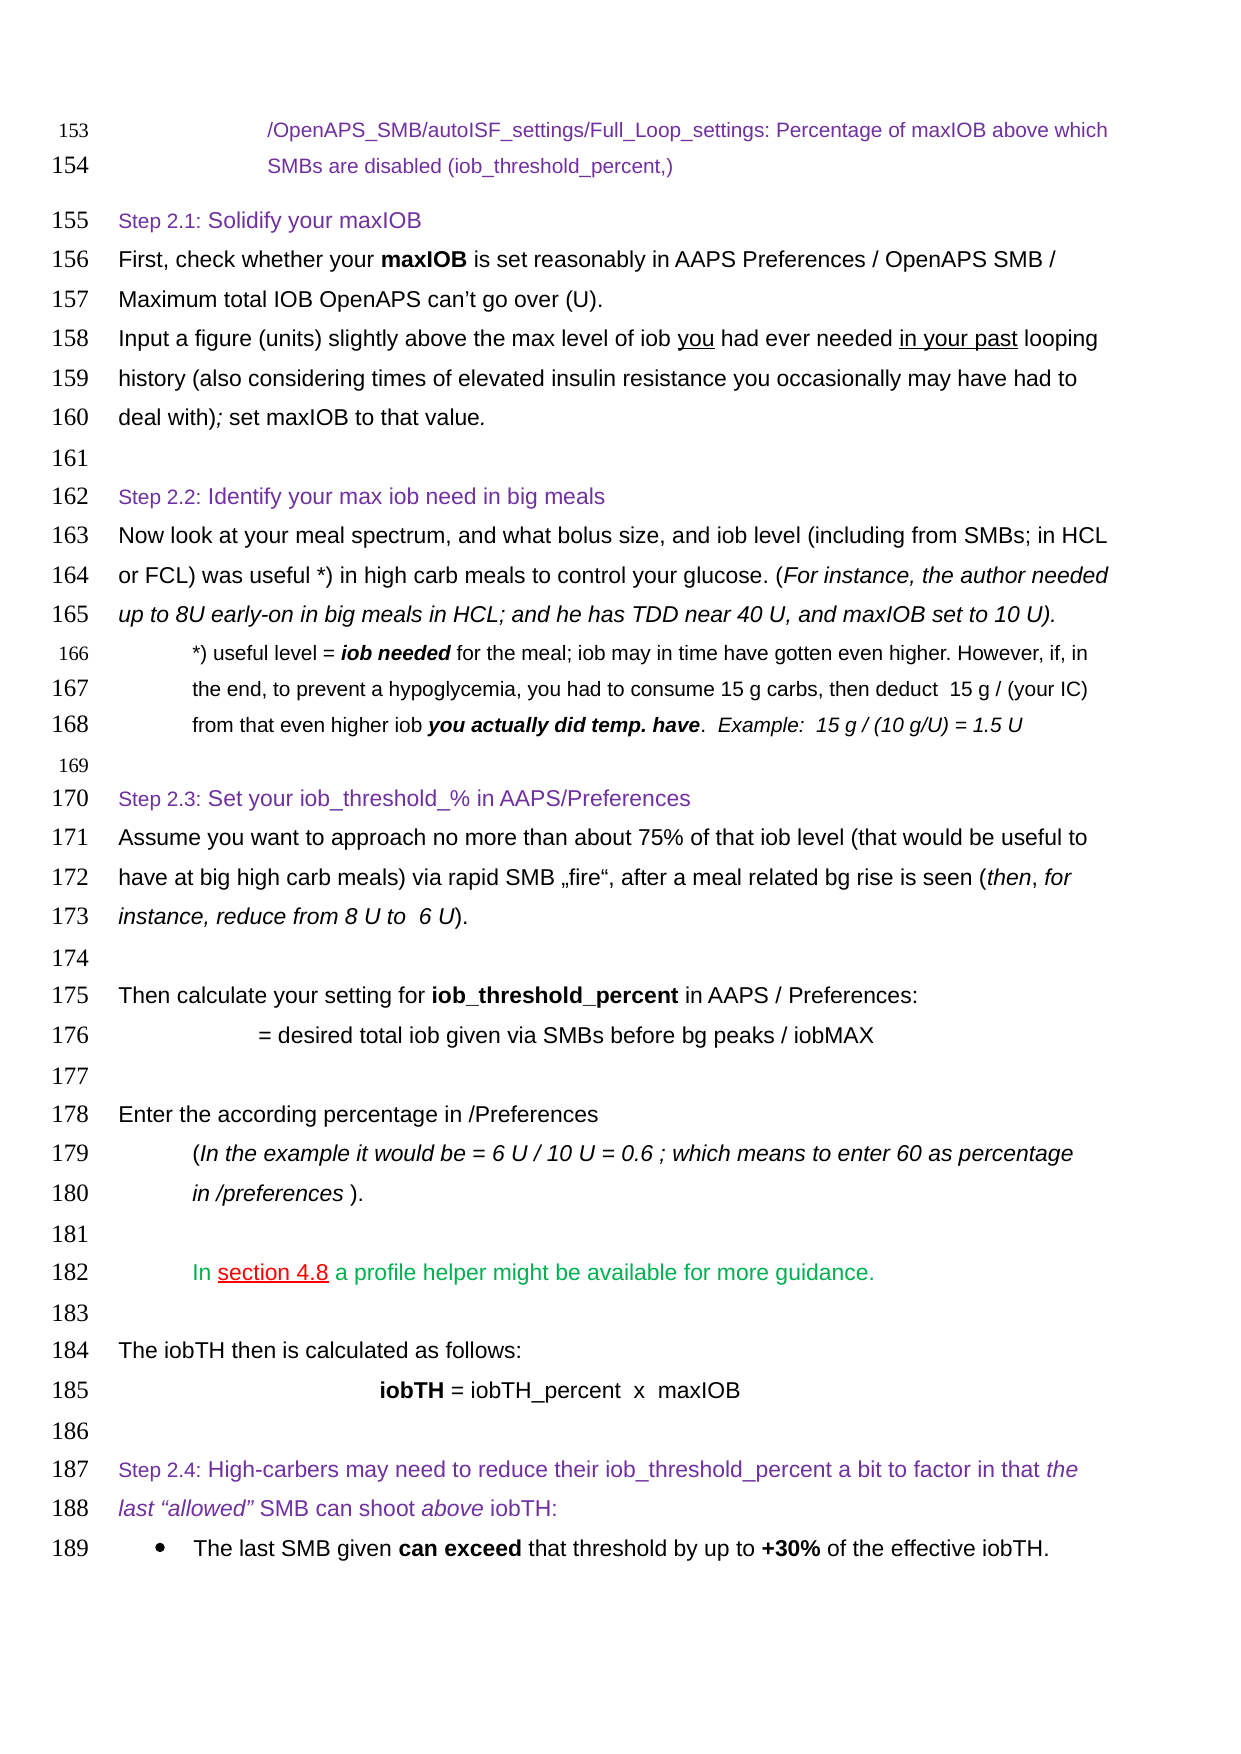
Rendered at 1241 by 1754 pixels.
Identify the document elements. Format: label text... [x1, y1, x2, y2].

list The last SMB given can exceed that threshold by up to +30% of the effective iobTH. [156, 1535, 1122, 1562]
text (In the example it would be = 6 U / 10 U = 0.6 ; which means to enter 60 as percentage in /preferences ). [192, 1140, 1122, 1206]
text Step 2.1: Solidify your maxIOB [118, 207, 1122, 233]
text Enter the according percentage in /Preferences [118, 1101, 1122, 1127]
text iobTH = iobTH_percent x maxIOB [118, 1377, 1122, 1403]
text The iobTH then is calculated as follows: [118, 1337, 1122, 1364]
text Step 2.2: Identify your max iob need in big meals [118, 483, 1122, 509]
text Step 2.4: High-carbers may need to reduce their iob_threshold_percent a bit to factor in that the last “allowed” SMB can shoot above iobTH: [118, 1456, 1122, 1522]
text *) useful level = iob needed for the meal; iob may in time have gotten even higher. However, if, in the end, to prevent a hypoglycemia, you had to consume 15 g carbs, then deduct 15 g / (your IC) from that even higher iob you actually did temp. have. Example: 15 g / (10 g/U) = 1.5 U [192, 641, 1122, 737]
text In section 4.8 a profile helper might be available for more guidance. [192, 1258, 1122, 1285]
text = desired total iob given via SMBs before bg peaks / iobMAX [118, 1022, 1122, 1048]
text First, check whether your maxIOB is set reasonably in AAPS Preferences / OpenAPS SMB / Maximum total IOB OpenAPS can’t go over (U). [118, 246, 1122, 312]
text Then calculate your setting for iob_threshold_percent in AAPS / Preferences: [118, 982, 1122, 1008]
text Input a figure (units) slightly above the max level of iob you had ever needed in your past looping history (also considering times of elevated insulin resistance you occasionally may have had to deal with); set maxIOB to that value. [118, 325, 1122, 430]
text Step 2.3: Set your iob_threshold_% in AAPS/Preferences [118, 785, 1122, 811]
list /OpenAPS_SMB/autoISF_settings/Full_Loop_settings: Percentage of maxIOB above which SMBs are disabled (iob_threshold_percent,) [267, 118, 1122, 178]
text Assume you want to approach no more than about 75% of that iob level (that would be useful to have at big high carb meals) via rapid SMB „fire“, after a meal related bg rise is seen (then, for instance, reduce from 8 U to 6 U). [118, 824, 1122, 929]
text Now look at your meal spectrum, and what bolus size, and iob level (including from SMBs; in HCL or FCL) was useful *) in high carb meals to control your glucose. (For instance, the author needed up to 8U early-on in big meals in HCL; and he has TDD near 40 U, and maxIOB set to 10 U). [118, 522, 1122, 628]
